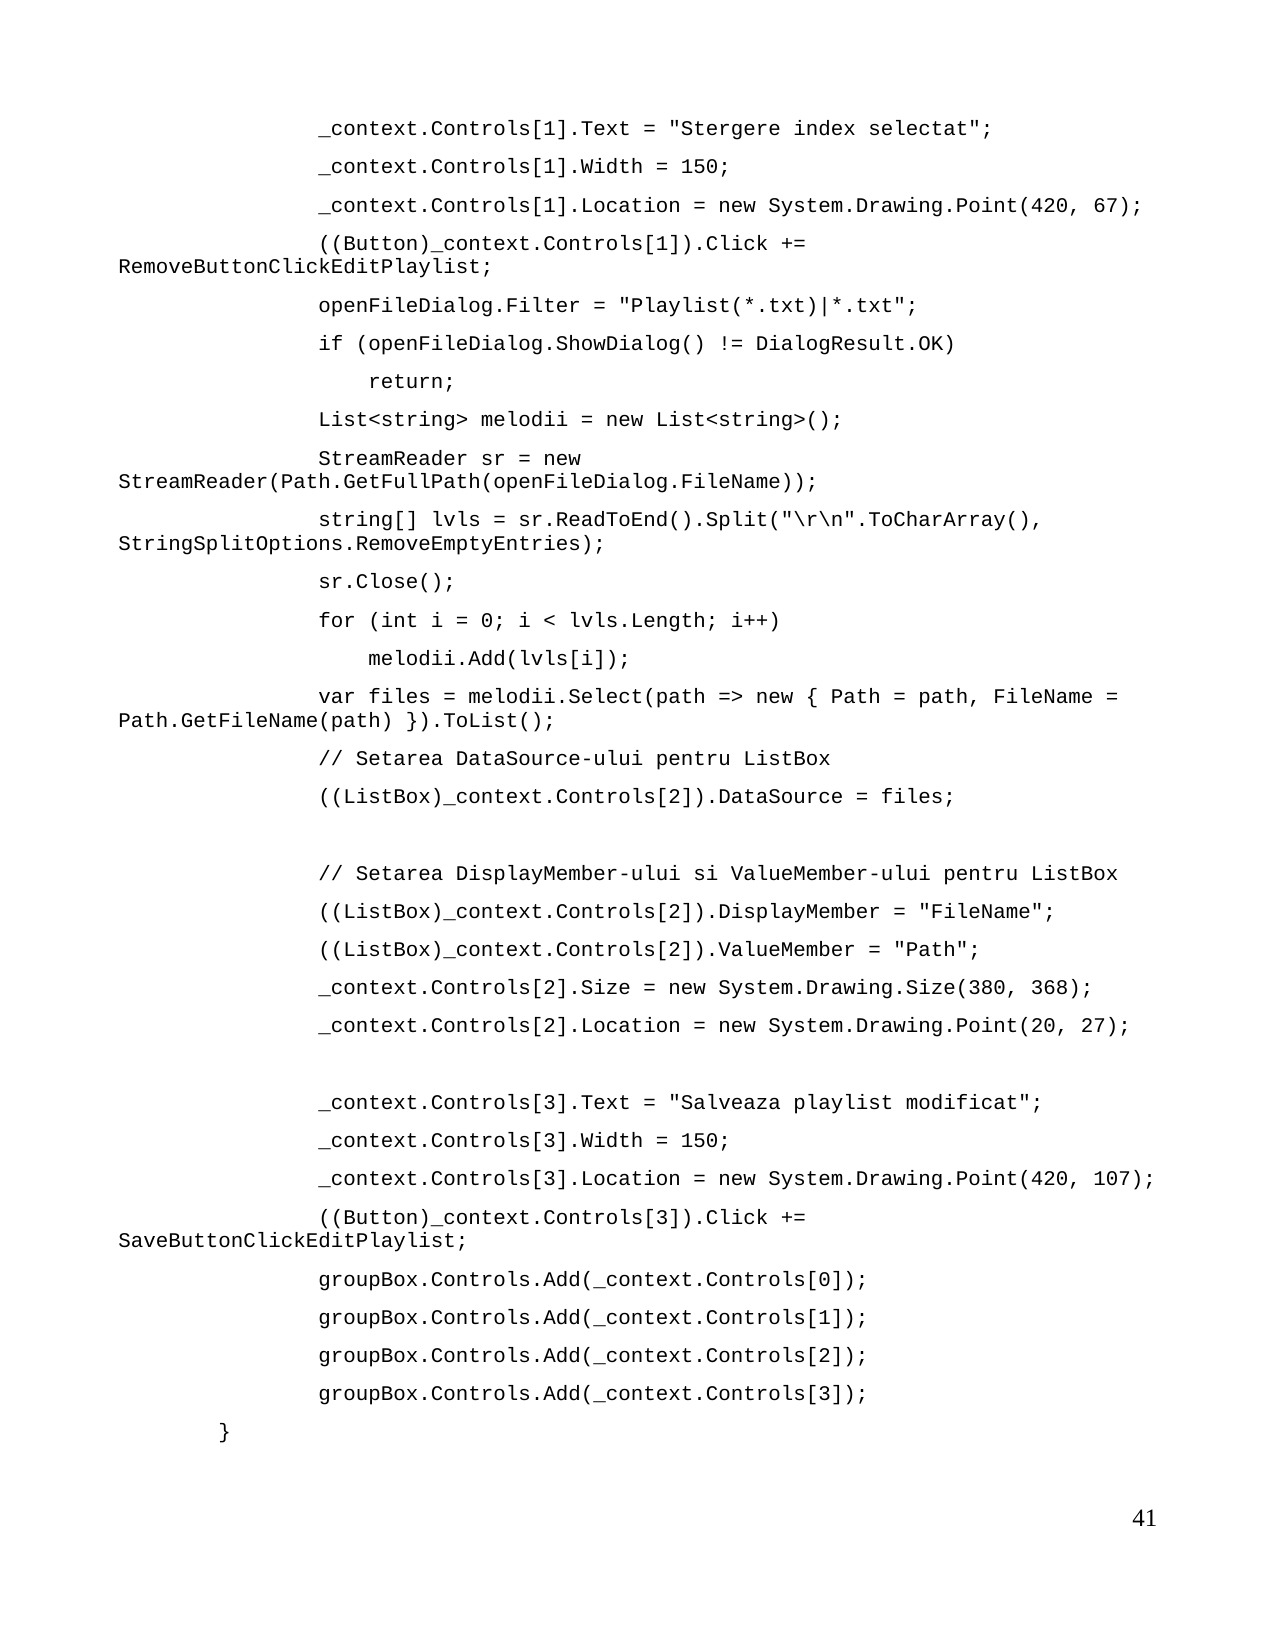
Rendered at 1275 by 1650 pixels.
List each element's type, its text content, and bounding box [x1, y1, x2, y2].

text List<string> melodii = new List<string>(); [118, 409, 1157, 433]
text ((Button)_context.Controls[1]).Click += RemoveButtonClickEditPlaylist; [118, 233, 1157, 280]
text _context.Controls[3].Width = 150; [118, 1130, 1157, 1154]
text ((ListBox)_context.Controls[2]).DisplayMember = "FileName"; [118, 901, 1157, 924]
text sr.Close(); [118, 571, 1157, 595]
text _context.Controls[1].Text = "Stergere index selectat"; [118, 118, 1157, 142]
text ((Button)_context.Controls[3]).Click += SaveButtonClickEditPlaylist; [118, 1207, 1157, 1254]
text ((ListBox)_context.Controls[2]).ValueMember = "Path"; [118, 939, 1157, 963]
text _context.Controls[2].Size = new System.Drawing.Size(380, 368); [118, 977, 1157, 1001]
text _context.Controls[1].Width = 150; [118, 156, 1157, 180]
text // Setarea DisplayMember-ului si ValueMember-ului pentru ListBox [118, 863, 1157, 886]
text _context.Controls[3].Location = new System.Drawing.Point(420, 107); [118, 1168, 1157, 1192]
text melodii.Add(lvls[i]); [118, 648, 1157, 671]
text groupBox.Controls.Add(_context.Controls[3]); [118, 1383, 1157, 1407]
text groupBox.Controls.Add(_context.Controls[0]); [118, 1268, 1157, 1292]
text StreamReader sr = new StreamReader(Path.GetFullPath(openFileDialog.FileName)); [118, 448, 1157, 495]
text if (openFileDialog.ShowDialog() != DialogResult.OK) [118, 333, 1157, 357]
text for (int i = 0; i < lvls.Length; i++) [118, 609, 1157, 633]
text string[] lvls = sr.ReadToEnd().Split("\r\n".ToCharArray(), StringSplitOptions.RemoveEmptyEntries); [118, 509, 1157, 557]
text groupBox.Controls.Add(_context.Controls[1]); [118, 1307, 1157, 1330]
text _context.Controls[1].Location = new System.Drawing.Point(420, 67); [118, 194, 1157, 218]
text var files = melodii.Select(path => new { Path = path, FileName = Path.GetFileName(path) }).ToList(); [118, 686, 1157, 733]
text return; [118, 371, 1157, 395]
text // Setarea DataSource-ului pentru ListBox [118, 748, 1157, 772]
text openFileDialog.Filter = "Playlist(*.txt)|*.txt"; [118, 295, 1157, 318]
text } [118, 1421, 1157, 1445]
text groupBox.Controls.Add(_context.Controls[2]); [118, 1345, 1157, 1369]
text _context.Controls[3].Text = "Salveaza playlist modificat"; [118, 1092, 1157, 1116]
text ((ListBox)_context.Controls[2]).DataSource = files; [118, 786, 1157, 810]
text _context.Controls[2].Location = new System.Drawing.Point(20, 27); [118, 1016, 1157, 1039]
